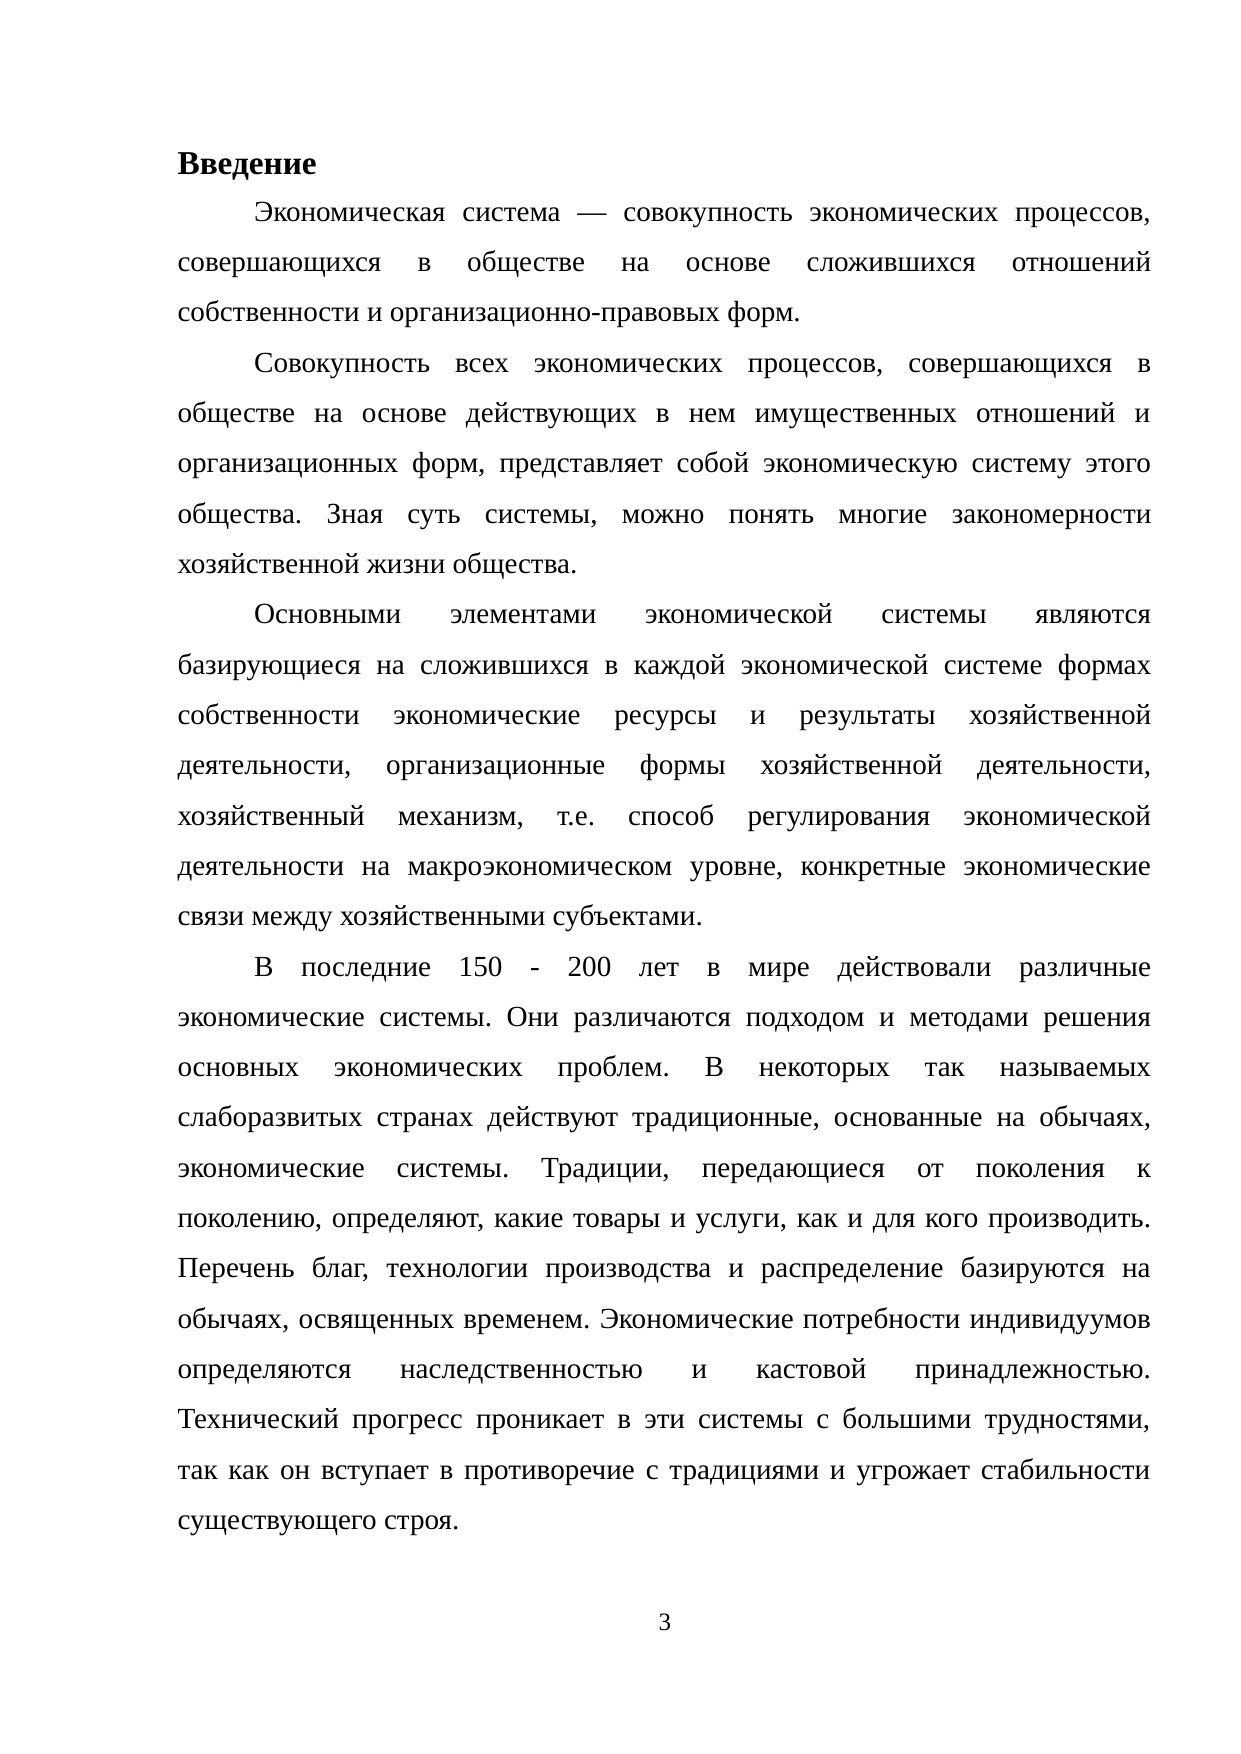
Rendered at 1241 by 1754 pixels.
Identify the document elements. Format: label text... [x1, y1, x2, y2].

text Совокупность всех экономических процессов, совершающихся в обществе на основе действующих в нем имущественных отношений и организационных форм, представляет собой экономическую систему этого общества. Зная суть системы, можно понять многие закономерности хозяйственной жизни общества. [177, 345, 1152, 580]
text Основными элементами экономической системы являются базирующиеся на сложившихся в каждой экономической системе формах собственности экономические ресурсы и результаты хозяйственной деятельности, организационные формы хозяйственной деятельности, хозяйственный механизм, т.е. способ регулирования экономической деятельности на макроэкономическом уровне, конкретные экономические связи между хозяйственными субъектами. [177, 596, 1152, 932]
subtitle Введение [177, 143, 1152, 181]
text В последние 150 - 200 лет в мире действовали различные экономические системы. Они различаются подходом и методами решения основных экономических проблем. В некоторых так называемых слаборазвитых странах действуют традиционные, основанные на обычаях, экономические системы. Традиции, передающиеся от поколения к поколению, определяют, какие товары и услуги, как и для кого производить. Перечень благ, технологии производства и распределение базируются на обычаях, освященных временем. Экономические потребности индивидуумов определяются наследственностью и кастовой принадлежностью. Технический прогресс проникает в эти системы с большими трудностями, так как он вступает в противоречие с традициями и угрожает стабильности существующего строя. [177, 949, 1152, 1536]
text Экономическая система — совокупность экономических процессов, совершающихся в обществе на основе сложившихся отношений собственности и организационно-правовых форм. [177, 194, 1152, 328]
